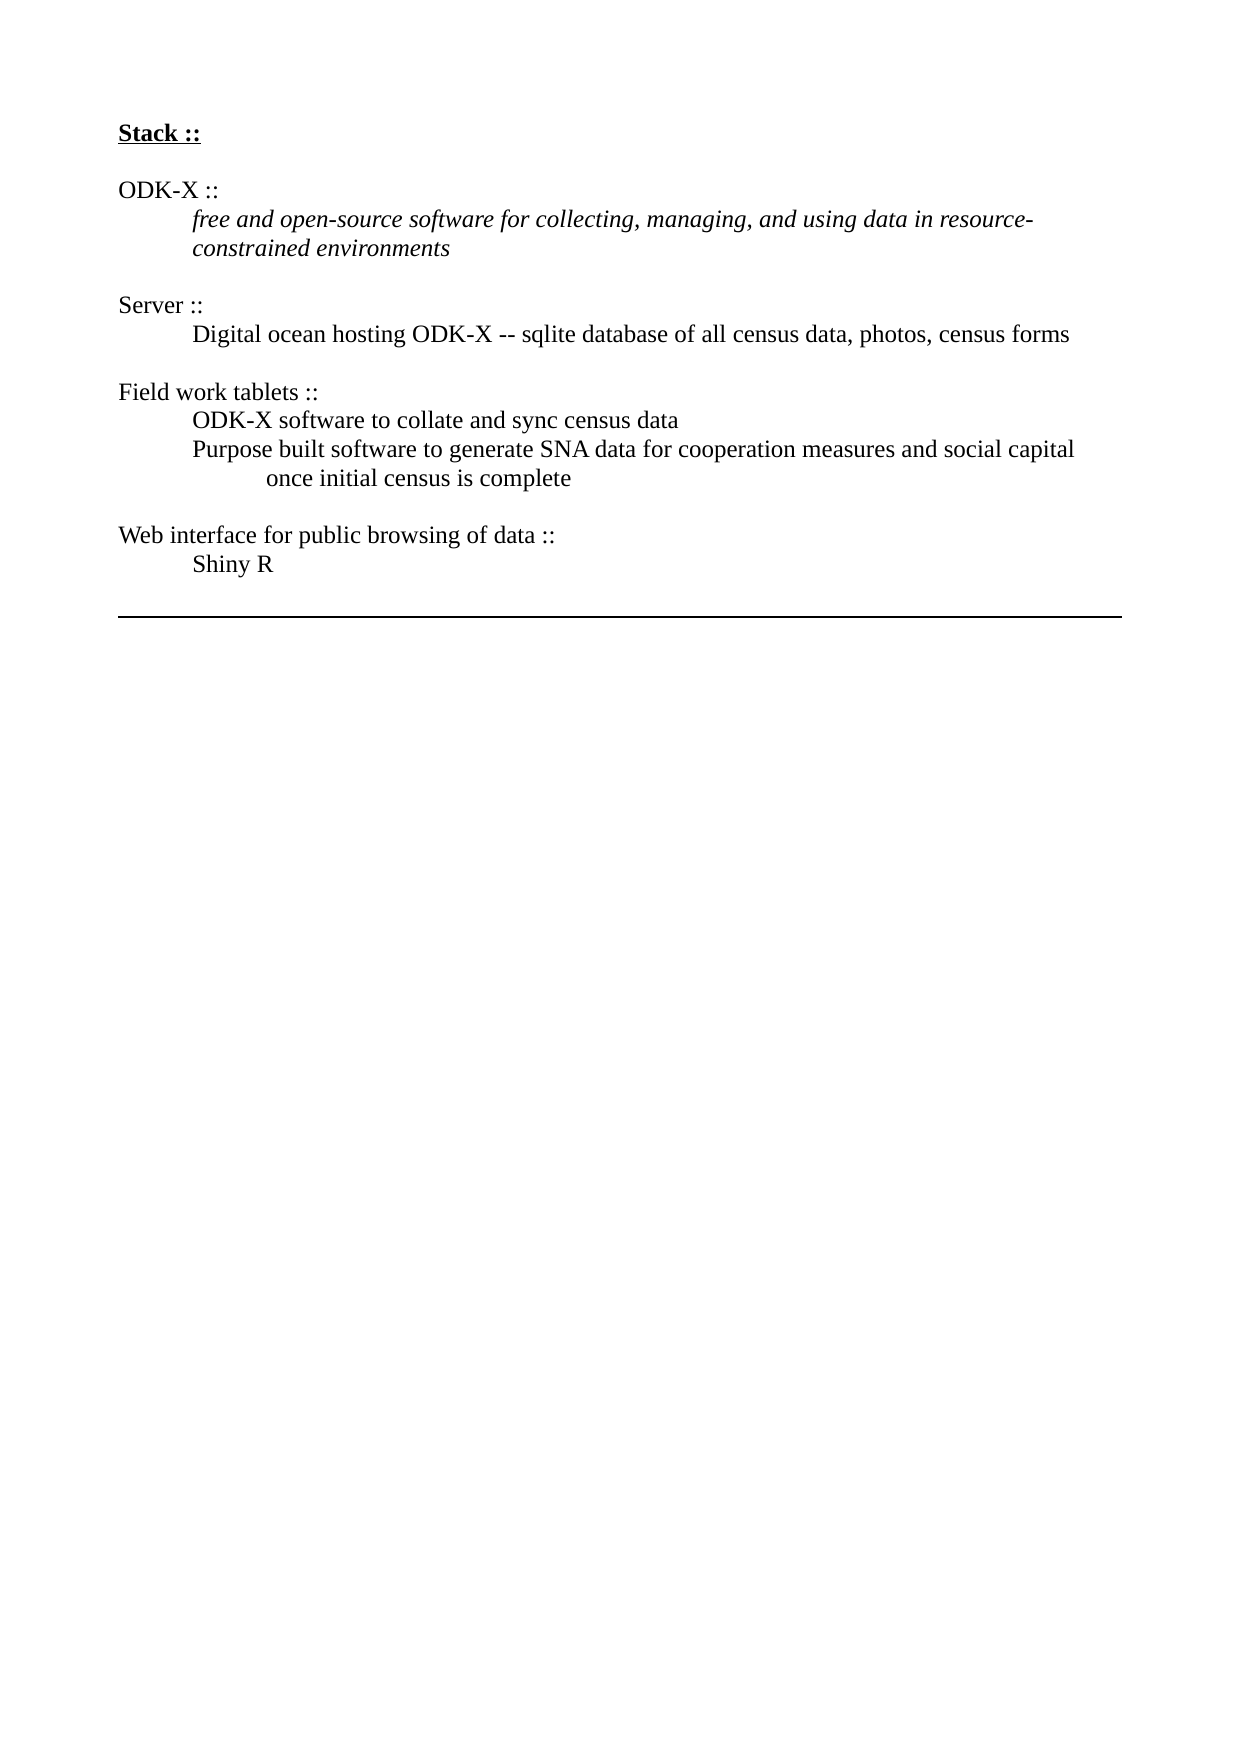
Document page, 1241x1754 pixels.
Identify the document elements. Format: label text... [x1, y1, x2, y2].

text Field work tablets :: [118, 377, 1122, 406]
text Digital ocean hosting ODK-X -- sqlite database of all census data, photos, census forms [118, 319, 1122, 348]
text Stack :: [118, 118, 1122, 147]
text Web interface for public browsing of data :: [118, 521, 1122, 549]
text free and open-source software for collecting, managing, and using data in resource- constrained environments [118, 204, 1122, 262]
text Server :: [118, 291, 1122, 319]
text ODK-X :: [118, 176, 1122, 204]
text Purpose built software to generate SNA data for cooperation measures and social capital once initial census is complete [118, 434, 1122, 492]
text ODK-X software to collate and sync census data [118, 406, 1122, 434]
text Shiny R [118, 549, 1122, 578]
